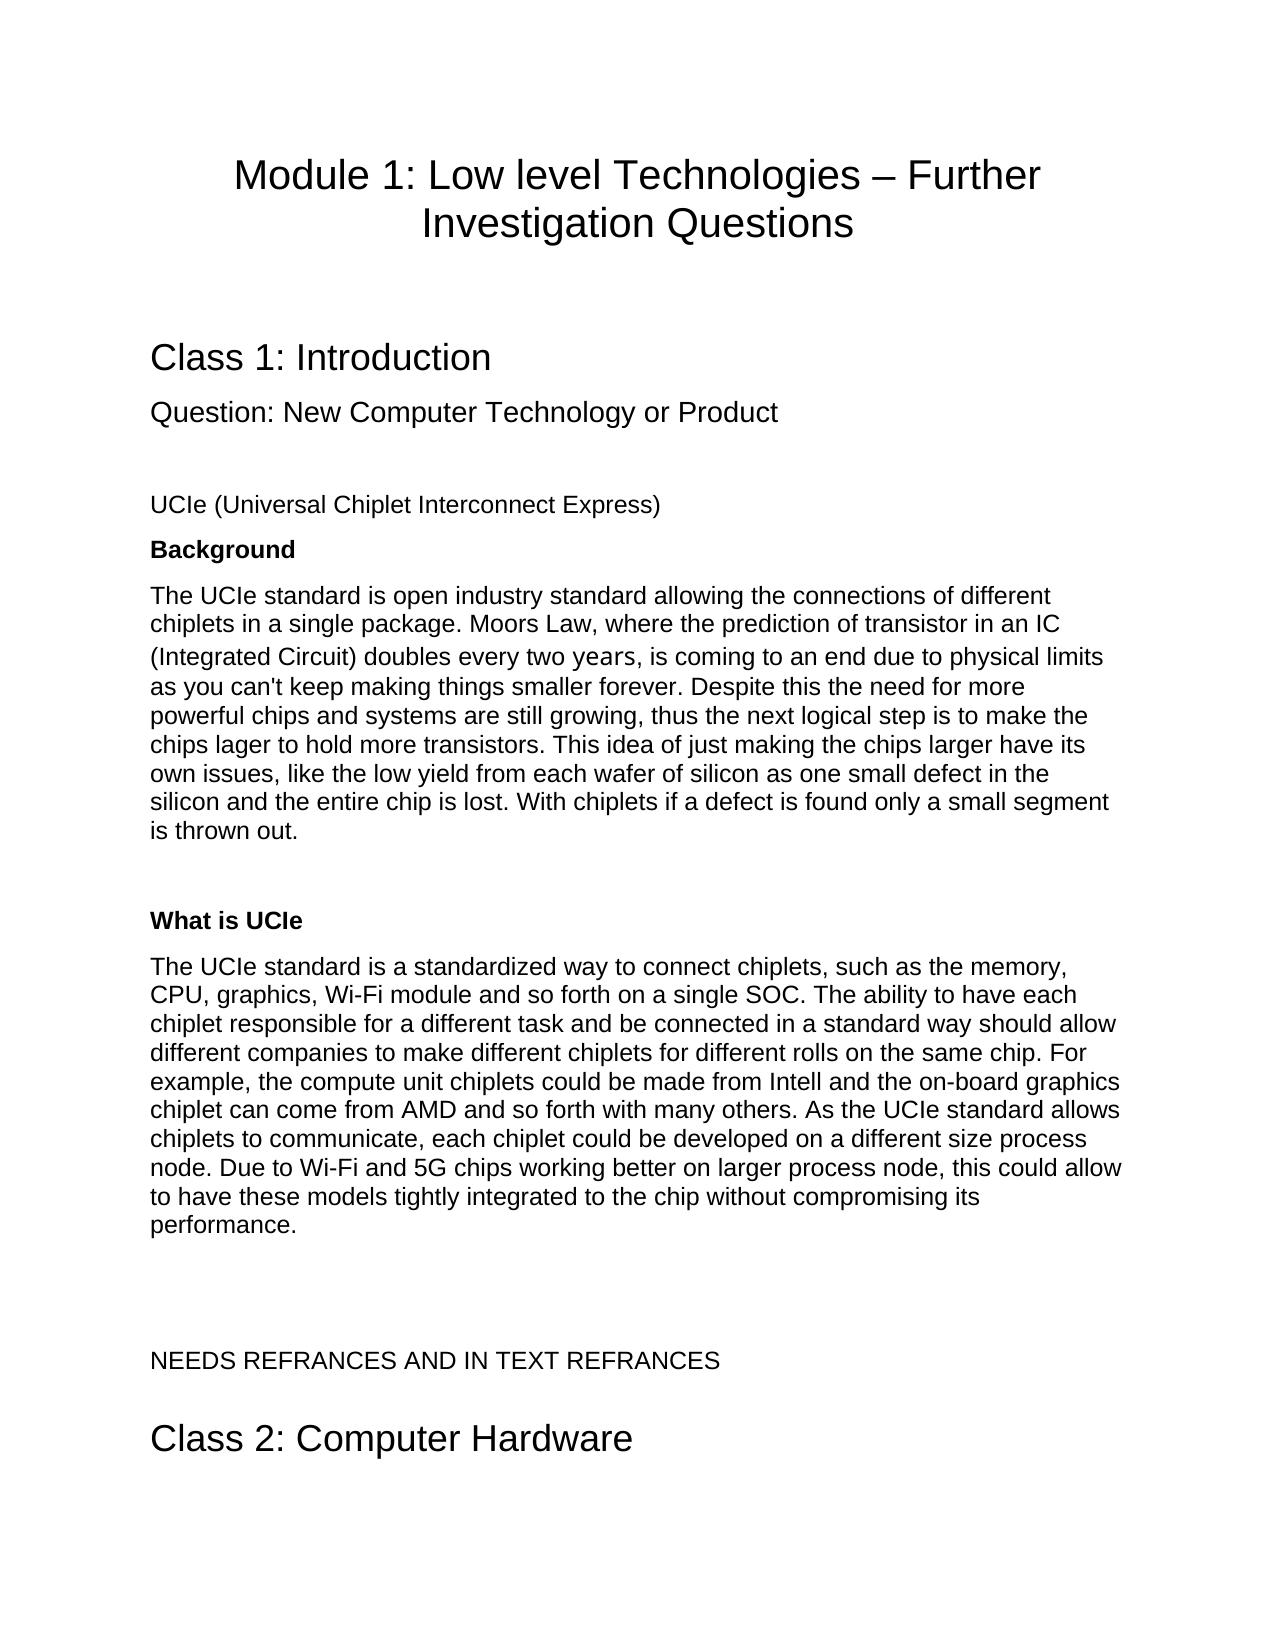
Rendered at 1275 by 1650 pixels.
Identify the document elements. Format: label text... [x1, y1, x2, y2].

text Class 1: Introduction [150, 335, 1125, 378]
text Question: New Computer Technology or Product [150, 395, 1125, 428]
text Module 1: Low level Technologies – Further Investigation Questions [150, 150, 1125, 246]
text Background [150, 535, 1125, 564]
text NEEDS REFRANCES AND IN TEXT REFRANCES [150, 1346, 1125, 1374]
text UCIe (Universal Chiplet Interconnect Express) [150, 490, 1125, 519]
text The UCIe standard is a standardized way to connect chiplets, such as the memory, CPU, graphics, Wi-Fi module and so forth on a single SOC. The ability to have each chiplet responsible for a different task and be connected in a standard way should allow different companies to make different chiplets for different rolls on the same chip. For example, the compute unit chiplets could be made from Intell and the on-board graphics chiplet can come from AMD and so forth with many others. As the UCIe standard allows chiplets to communicate, each chiplet could be developed on a different size process node. Due to Wi-Fi and 5G chips working better on larger process node, this could allow to have these models tightly integrated to the chip without compromising its performance. [150, 952, 1125, 1239]
text Class 2: Computer Hardware [150, 1416, 1125, 1459]
text What is UCIe [150, 906, 1125, 935]
text The UCIe standard is open industry standard allowing the connections of different chiplets in a single package. Moors Law, where the prediction of transistor in an IC (Integrated Circuit) doubles every two years, is coming to an end due to physical limits as you can't keep making things smaller forever. Despite this the need for more powerful chips and systems are still growing, thus the next logical step is to make the chips lager to hold more transistors. This idea of just making the chips larger have its own issues, like the low yield from each wafer of silicon as one small defect in the silicon and the entire chip is lost. With chiplets if a defect is found only a small segment is thrown out. [150, 581, 1125, 845]
